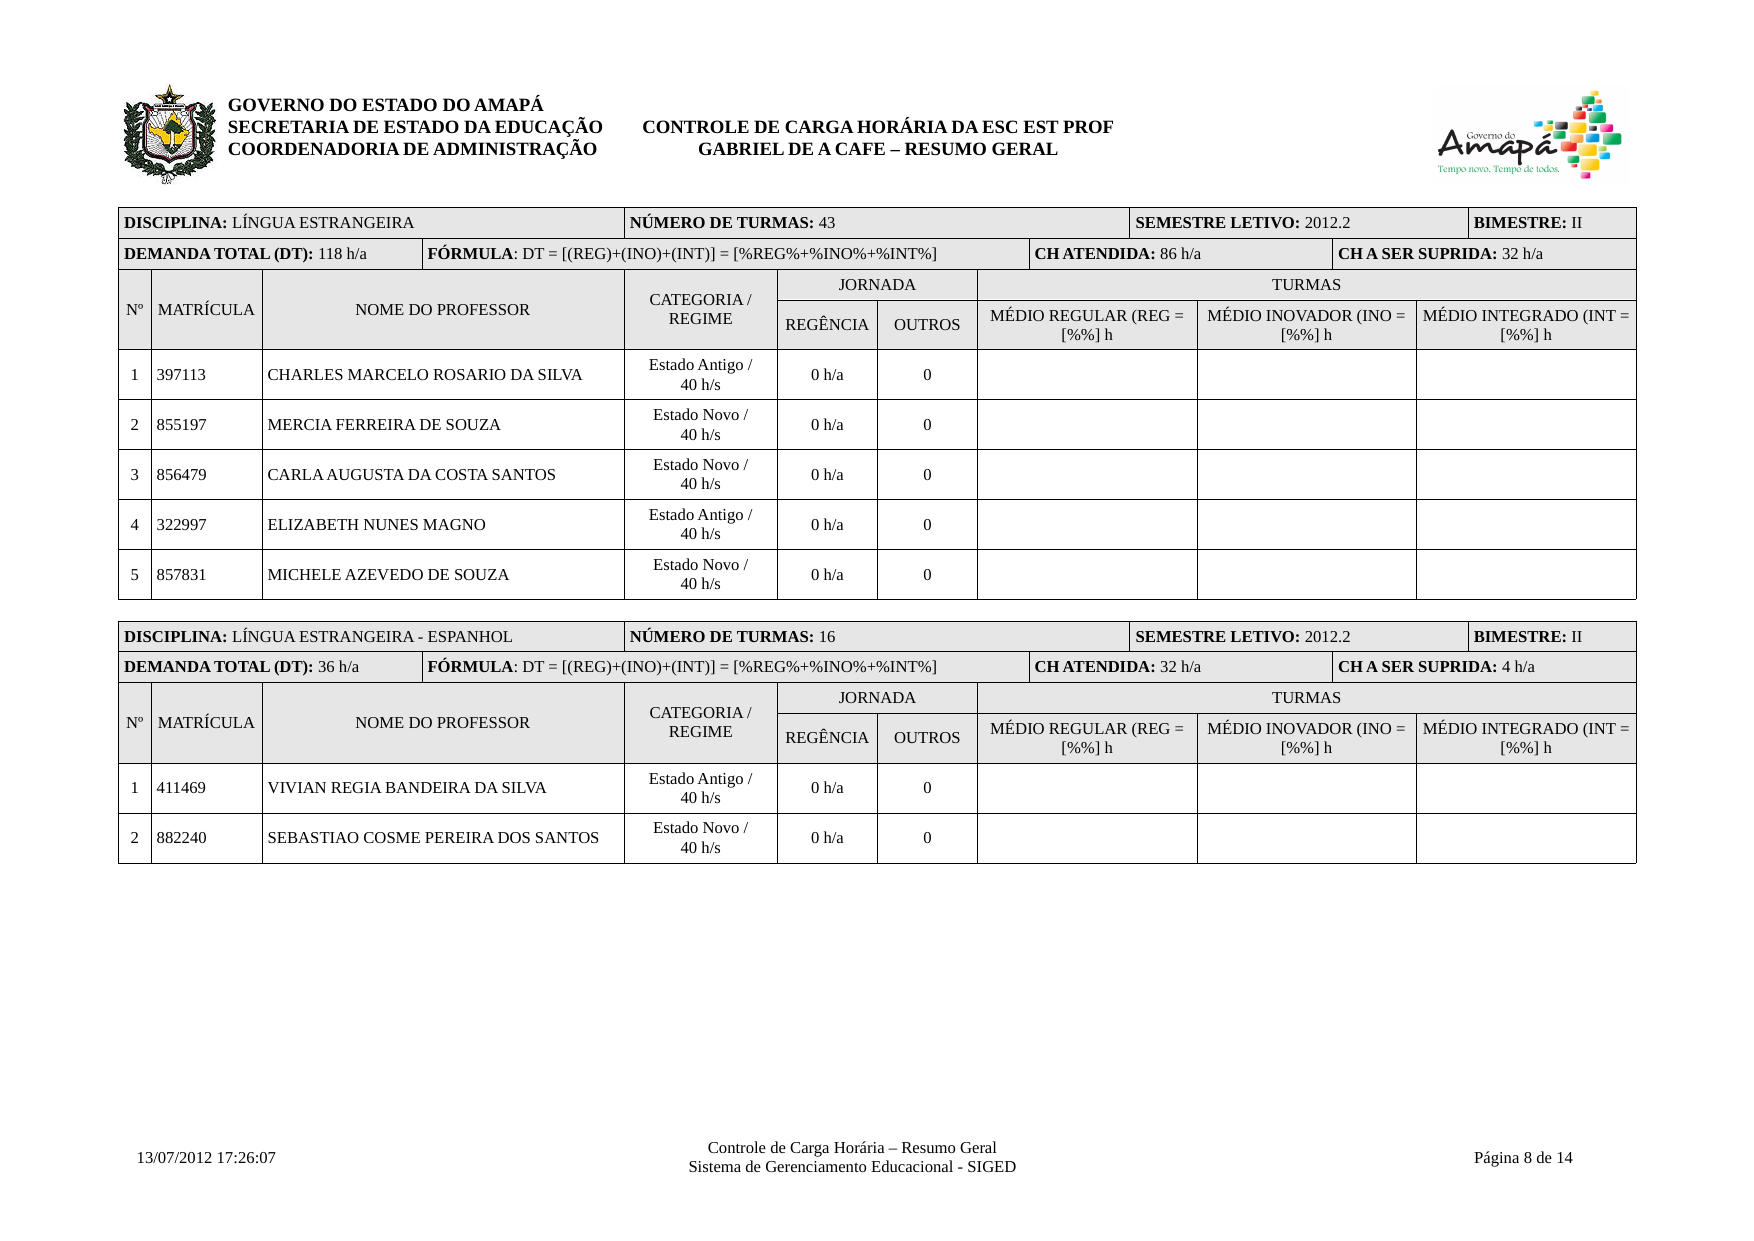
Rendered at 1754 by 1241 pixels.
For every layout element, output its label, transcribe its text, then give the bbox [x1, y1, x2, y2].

table_cell SEBASTIAO COSME PEREIRA DOS SANTOS [263, 814, 624, 862]
table_cell MÉDIO INTEGRADO (INT = [%%] h [1417, 301, 1636, 349]
table_cell 4 [119, 500, 151, 549]
table_cell 397113 [152, 350, 262, 399]
table_cell MÉDIO INTEGRADO (INT = [%%] h [1417, 714, 1636, 763]
table_cell [1198, 400, 1416, 449]
table_header DISCIPLINA: LÍNGUA ESTRANGEIRA - ESPANHOL [119, 622, 624, 651]
table_cell [978, 400, 1197, 449]
table_cell [1198, 500, 1416, 549]
table_cell Nº [119, 270, 151, 349]
table_cell 0 [878, 550, 977, 599]
table_cell CH A SER SUPRIDA: 4 h/a [1333, 652, 1636, 682]
table_header NÚMERO DE TURMAS: 43 [625, 208, 1129, 238]
table_cell [978, 764, 1197, 812]
table_cell TURMAS [978, 270, 1636, 299]
table_cell 2 [119, 400, 151, 449]
table_header SEMESTRE LETIVO: 2012.2 [1130, 622, 1468, 651]
table_cell [1417, 500, 1636, 549]
table_cell 322997 [152, 500, 262, 549]
table_cell [1198, 350, 1416, 399]
table_cell NOME DO PROFESSOR [263, 683, 624, 763]
table_cell 2 [119, 814, 151, 862]
table_cell Estado Novo / 40 h/s [625, 814, 777, 862]
table_cell MÉDIO REGULAR (REG = [%%] h [978, 714, 1197, 763]
table_cell ELIZABETH NUNES MAGNO [263, 500, 624, 549]
table_cell DEMANDA TOTAL (DT): 118 h/a [119, 239, 422, 269]
table_cell 0 [878, 814, 977, 862]
table_cell [978, 350, 1197, 399]
table_cell 0 h/a [778, 450, 877, 499]
table_cell 0 h/a [778, 764, 877, 812]
table_cell [978, 500, 1197, 549]
table_cell [1417, 764, 1636, 812]
table_header DISCIPLINA: LÍNGUA ESTRANGEIRA [119, 208, 624, 238]
table_cell DEMANDA TOTAL (DT): 36 h/a [119, 652, 422, 682]
table_cell CHARLES MARCELO ROSARIO DA SILVA [263, 350, 624, 399]
table_cell OUTROS [878, 301, 977, 349]
table_cell Estado Novo / 40 h/s [625, 450, 777, 499]
table_cell 3 [119, 450, 151, 499]
table_cell MÉDIO INOVADOR (INO = [%%] h [1198, 301, 1416, 349]
table_cell 411469 [152, 764, 262, 812]
table_cell [1198, 814, 1416, 862]
table_cell FÓRMULA: DT = [(REG)+(INO)+(INT)] = [%REG%+%INO%+%INT%] [423, 652, 1029, 682]
table_header NÚMERO DE TURMAS: 16 [625, 622, 1129, 651]
table_cell MÉDIO INOVADOR (INO = [%%] h [1198, 714, 1416, 763]
table_cell Estado Antigo / 40 h/s [625, 350, 777, 399]
table_cell Nº [119, 683, 151, 763]
table_cell VIVIAN REGIA BANDEIRA DA SILVA [263, 764, 624, 812]
table_cell 0 h/a [778, 400, 877, 449]
table_cell 0 [878, 500, 977, 549]
table_cell 0 [878, 350, 977, 399]
table_cell [1198, 764, 1416, 812]
table_cell CARLA AUGUSTA DA COSTA SANTOS [263, 450, 624, 499]
table_cell 882240 [152, 814, 262, 862]
picture [123, 84, 218, 185]
table_cell [1198, 550, 1416, 599]
table_cell [978, 550, 1197, 599]
table_cell JORNADA [778, 270, 977, 299]
table_header BIMESTRE: II [1469, 208, 1636, 238]
table_cell CH ATENDIDA: 32 h/a [1030, 652, 1332, 682]
table_cell JORNADA [778, 683, 977, 713]
table_cell OUTROS [878, 714, 977, 763]
table_cell 1 [119, 764, 151, 812]
picture [1433, 84, 1629, 185]
table_cell FÓRMULA: DT = [(REG)+(INO)+(INT)] = [%REG%+%INO%+%INT%] [423, 239, 1029, 269]
table_cell REGÊNCIA [778, 301, 877, 349]
table_cell 0 [878, 450, 977, 499]
table_cell CH A SER SUPRIDA: 32 h/a [1333, 239, 1636, 269]
table_cell MÉDIO REGULAR (REG = [%%] h [978, 301, 1197, 349]
table_cell [1417, 814, 1636, 862]
table_cell 0 h/a [778, 350, 877, 399]
table_cell 5 [119, 550, 151, 599]
table_cell 0 [878, 764, 977, 812]
table_cell Estado Antigo / 40 h/s [625, 764, 777, 812]
table_cell [1417, 550, 1636, 599]
table_cell TURMAS [978, 683, 1636, 713]
table_cell MATRÍCULA [152, 683, 262, 763]
table_header SEMESTRE LETIVO: 2012.2 [1130, 208, 1468, 238]
table_cell 1 [119, 350, 151, 399]
table_cell [978, 814, 1197, 862]
table_cell Estado Novo / 40 h/s [625, 400, 777, 449]
table_cell MERCIA FERREIRA DE SOUZA [263, 400, 624, 449]
table_cell [1417, 400, 1636, 449]
table_cell 857831 [152, 550, 262, 599]
table_cell Estado Antigo / 40 h/s [625, 500, 777, 549]
table_cell CATEGORIA / REGIME [625, 270, 777, 349]
table_cell 0 [878, 400, 977, 449]
table_header BIMESTRE: II [1469, 622, 1636, 651]
table_cell NOME DO PROFESSOR [263, 270, 624, 349]
table_cell MATRÍCULA [152, 270, 262, 349]
table_cell 0 h/a [778, 550, 877, 599]
table_cell CH ATENDIDA: 86 h/a [1030, 239, 1332, 269]
table_cell 856479 [152, 450, 262, 499]
table_cell [1198, 450, 1416, 499]
table_cell [978, 450, 1197, 499]
table_cell MICHELE AZEVEDO DE SOUZA [263, 550, 624, 599]
table_cell CATEGORIA / REGIME [625, 683, 777, 763]
table_cell Estado Novo / 40 h/s [625, 550, 777, 599]
table_cell [1417, 450, 1636, 499]
table_cell REGÊNCIA [778, 714, 877, 763]
table_cell [1417, 350, 1636, 399]
table_cell 855197 [152, 400, 262, 449]
table_cell 0 h/a [778, 500, 877, 549]
table_cell 0 h/a [778, 814, 877, 862]
